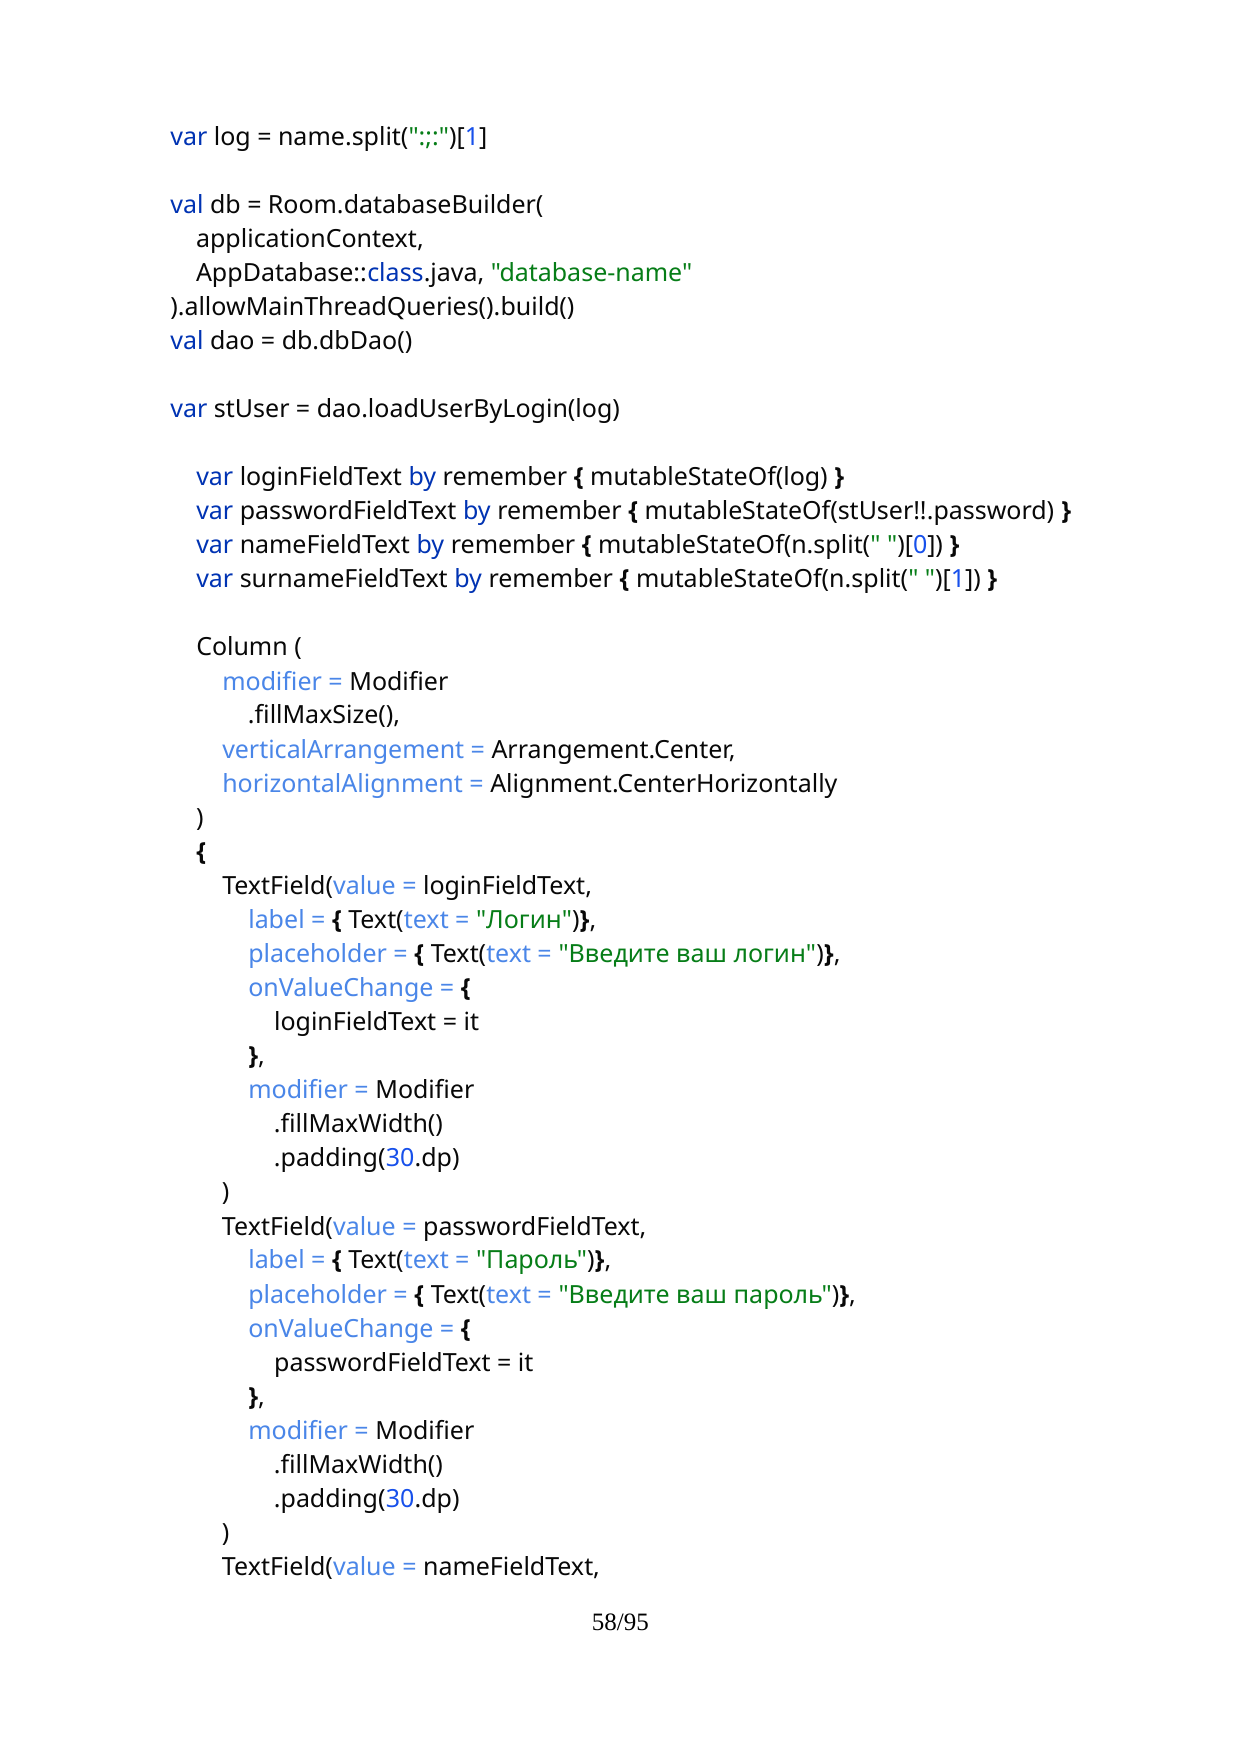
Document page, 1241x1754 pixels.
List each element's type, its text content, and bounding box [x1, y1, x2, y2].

text var log = name.split(":;:")[1] val db = Room.databaseBuilder( applicationContext, AppDatabase::class.java, "database-name" ).allowMainThreadQueries().build() val dao = db.dbDao() var stUser = dao.loadUserByLogin(log) var loginFieldText by remember { mutableStateOf(log) } var passwordFieldText by remember { mutableStateOf(stUser!!.password) } var nameFieldText by remember { mutableStateOf(n.split(" ")[0]) } var surnameFieldText by remember { mutableStateOf(n.split(" ")[1]) } Column ( modifier = Modifier .fillMaxSize(), verticalArrangement = Arrangement.Center, horizontalAlignment = Alignment.CenterHorizontally ) { TextField(value = loginFieldText, label = { Text(text = "Логин")}, placeholder = { Text(text = "Введите ваш логин")}, onValueChange = { loginFieldText = it }, modifier = Modifier .fillMaxWidth() .padding(30.dp) ) TextField(value = passwordFieldText, label = { Text(text = "Пароль")}, placeholder = { Text(text = "Введите ваш пароль")}, onValueChange = { passwordFieldText = it }, modifier = Modifier .fillMaxWidth() .padding(30.dp) ) TextField(value = nameFieldText, [118, 118, 1122, 1583]
